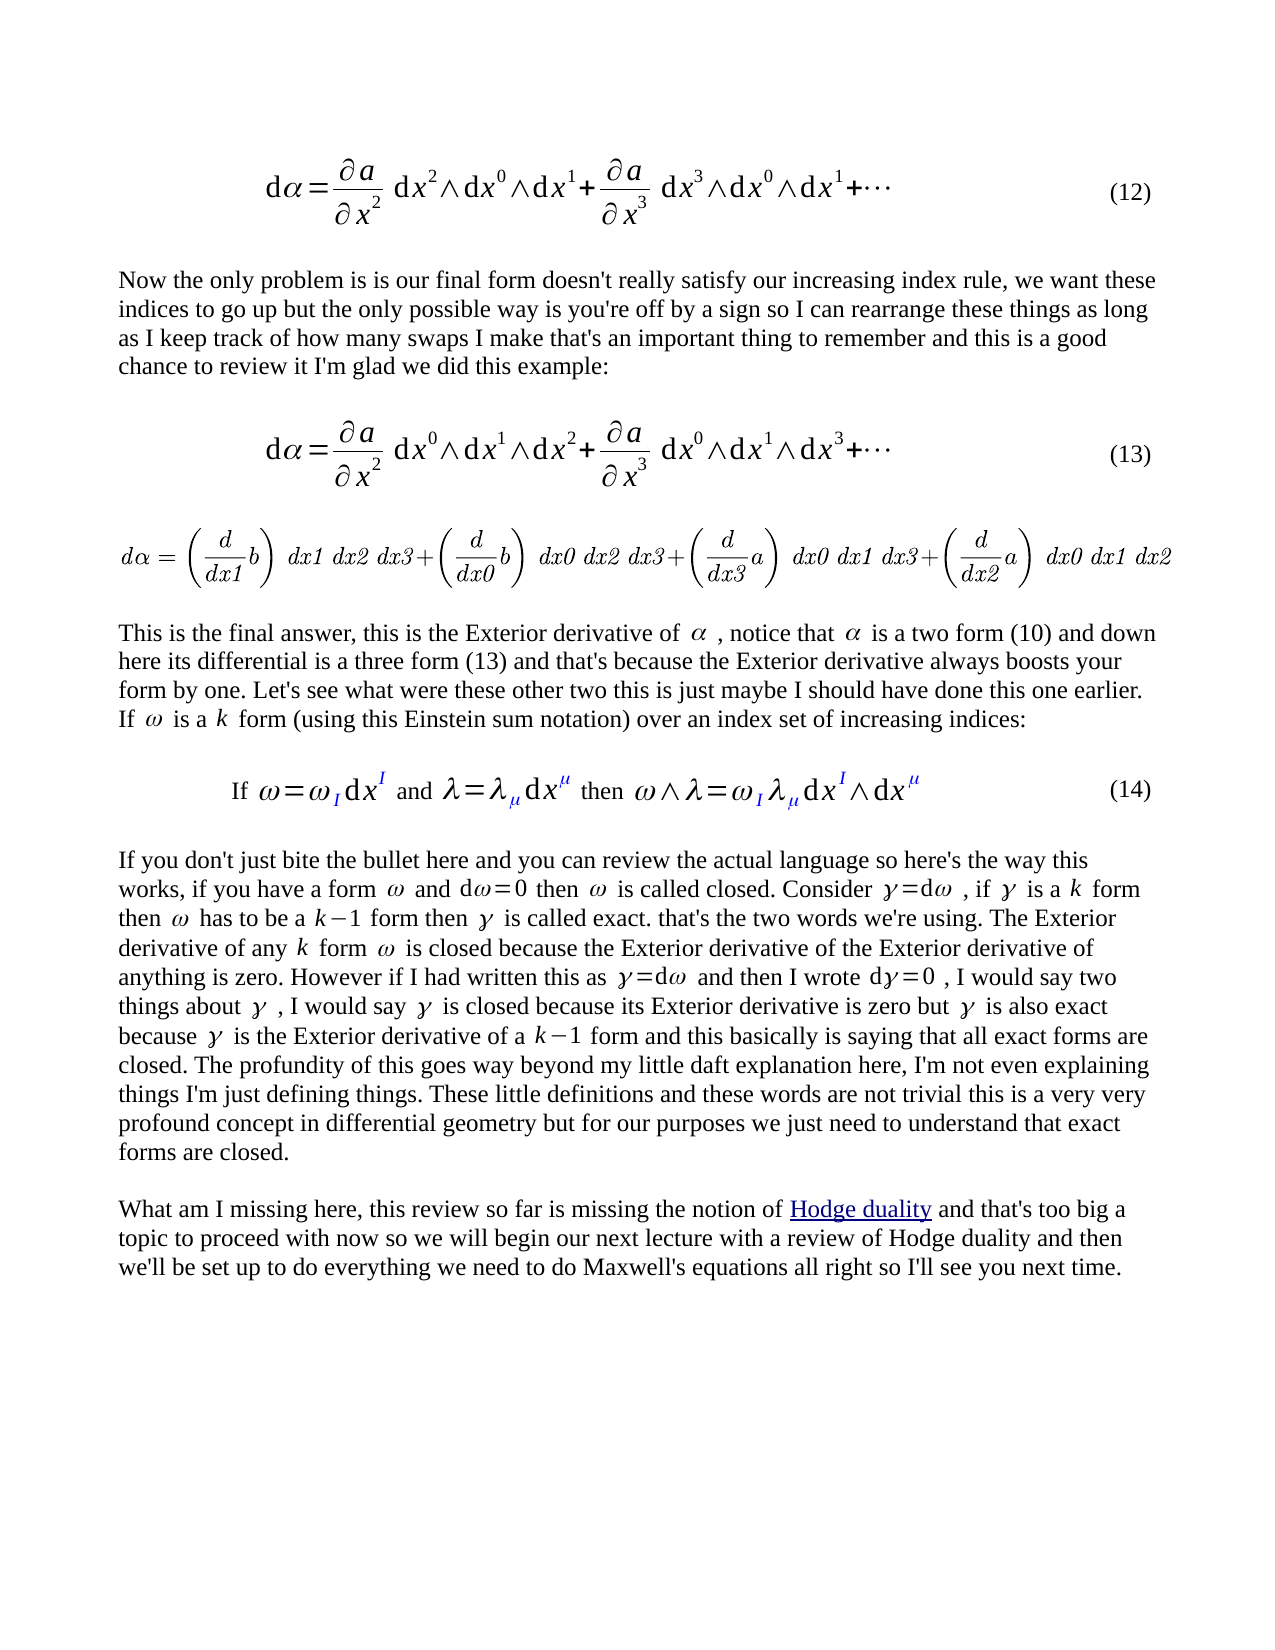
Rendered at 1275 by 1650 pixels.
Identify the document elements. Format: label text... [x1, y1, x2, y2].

text Now the only problem is is our final form doesn't really satisfy our increasing index rule, we want these indices to go up but the only possible way is you're off by a sign so I can rearrange these things as long as I keep track of how many swaps I make that's an important thing to remember and this is a good chance to review it I'm glad we did this example: [118, 265, 1157, 380]
text This is the final answer, this is the Exterior derivative of, notice thatis a two form (10) and down here its differential is a three form (13) and that's because the Exterior derivative always boosts your form by one. Let's see what were these other two this is just maybe I should have done this one earlier. Ifis aform (using this Einstein sum notation) over an index set of increasing indices: [118, 618, 1157, 733]
table_header (14) [1041, 761, 1157, 816]
text If you don't just bite the bullet here and you can review the actual language so here's the way this works, if you have a formandthenis called closed. Consider, ifis aform thenhas to be aform thenis called exact. that's the two words we're using. The Exterior derivative of anyformis closed because the Exterior derivative of the Exterior derivative of anything is zero. However if I had written this asand then I wrote, I would say two things about, I would sayis closed because its Exterior derivative is zero butis also exact becauseis the Exterior derivative of aform and this basically is saying that all exact forms are closed. The profundity of this goes way beyond my little daft explanation here, I'm not even explaining things I'm just defining things. These little definitions and these words are not trivial this is a very very profound concept in differential geometry but for our purposes we just need to understand that exact forms are closed. [118, 845, 1157, 1166]
table_header (12) [1041, 147, 1157, 236]
table_header [118, 147, 1041, 236]
table_header Ifandthen [118, 761, 1041, 816]
table_header [118, 409, 1041, 498]
table_header (13) [1041, 409, 1157, 498]
text What am I missing here, this review so far is missing the notion of Hodge duality and that's too big a topic to proceed with now so we will begin our next lecture with a review of Hodge duality and then we'll be set up to do everything we need to do Maxwell's equations all right so I'll see you next time. [118, 1194, 1157, 1281]
